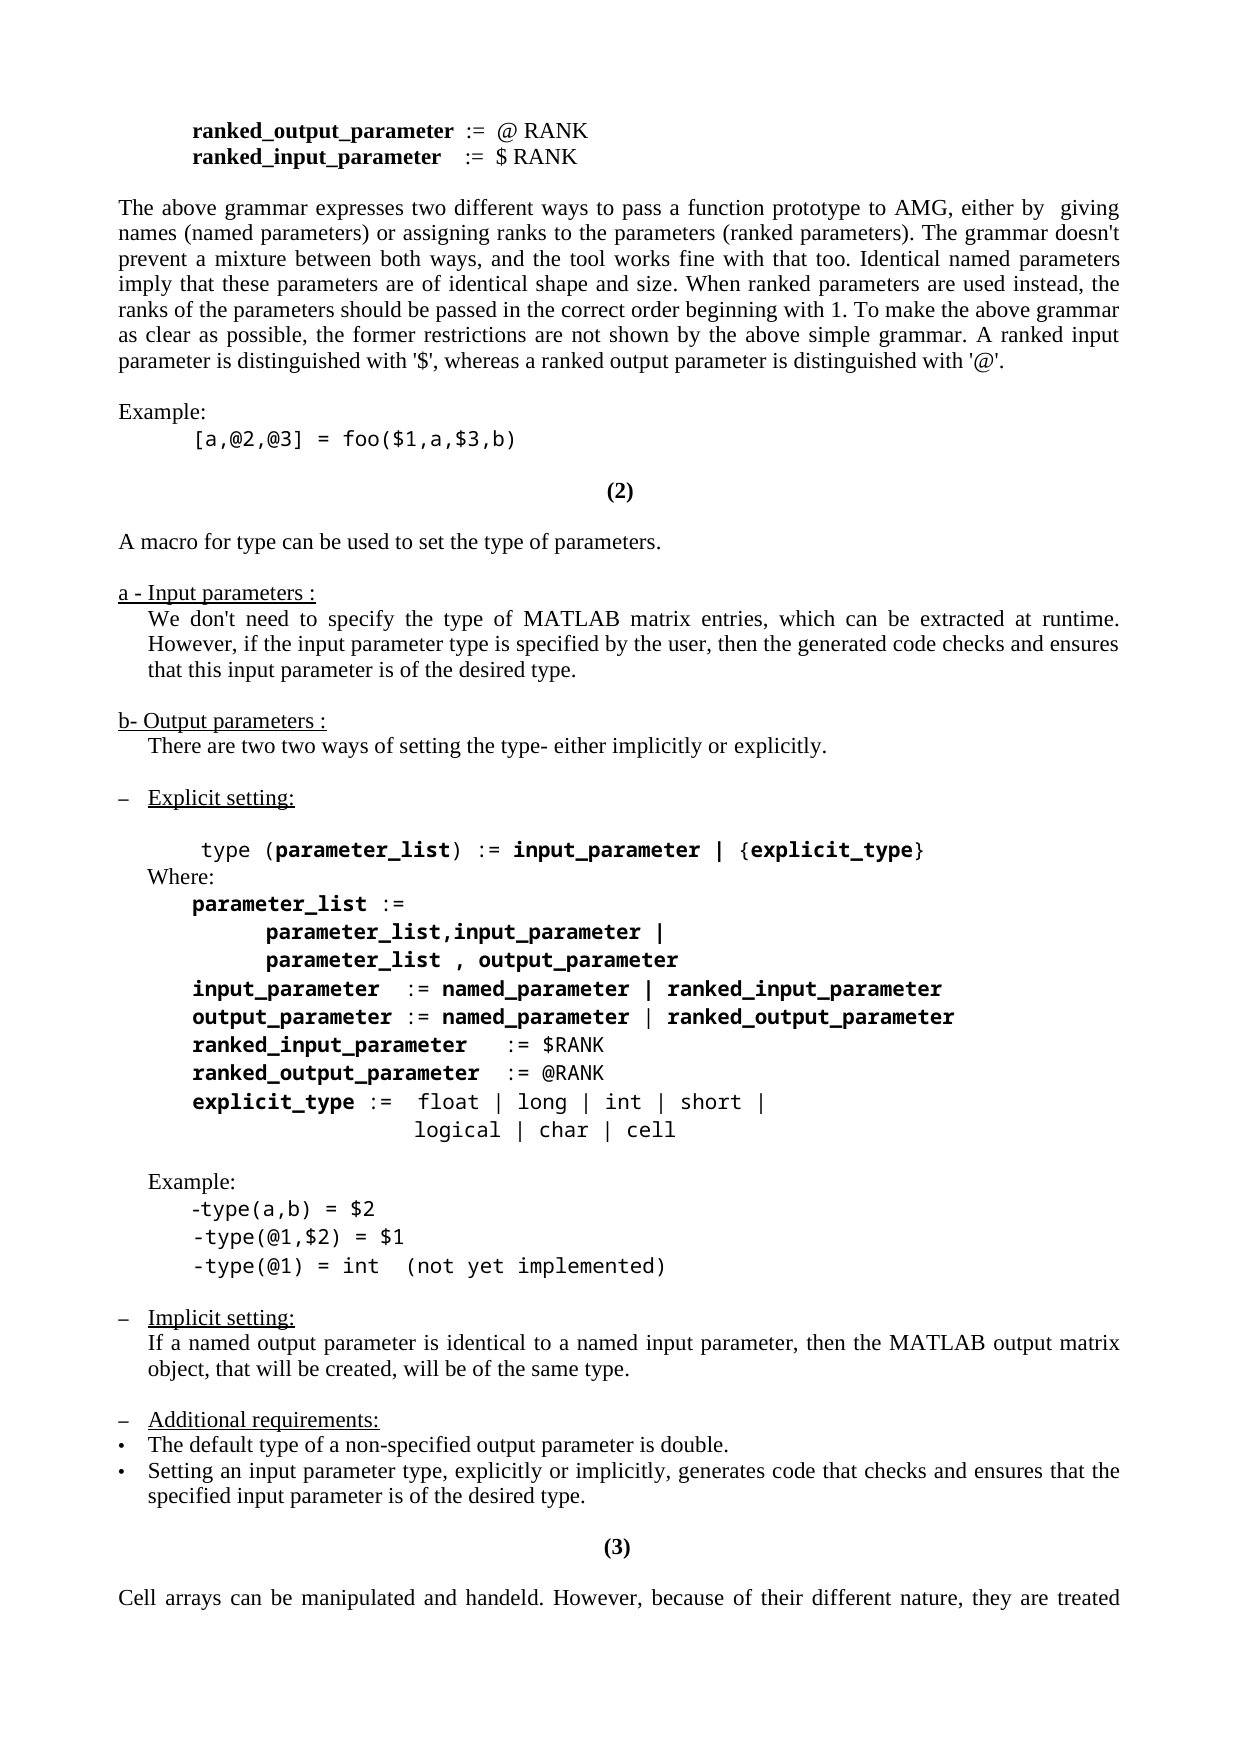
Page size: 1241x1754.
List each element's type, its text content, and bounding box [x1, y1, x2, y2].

text logical | char | cell [118, 1115, 1122, 1143]
list The default type of a non-specified output parameter is double. [118, 1432, 1122, 1458]
text parameter_list,input_parameter | [118, 917, 1122, 946]
text ranked_input_parameter := $RANK [118, 1030, 1122, 1058]
list Example: [118, 1169, 1122, 1194]
text Cell arrays can be manipulated and handeld. However, because of their different nature, they are treated [118, 1585, 1122, 1611]
text -type(@1) = int (not yet implemented) [118, 1251, 1122, 1279]
list Setting an input parameter type, explicitly or implicitly, generates code that checks and ensures that the specified input parameter is of the desired type. [118, 1458, 1122, 1509]
text ranked_input_parameter := $ RANK [118, 144, 1122, 169]
text output_parameter := named_parameter | ranked_output_parameter [118, 1002, 1122, 1030]
text Example: [118, 399, 1122, 424]
list Explicit setting: [118, 784, 1122, 810]
list There are two two ways of setting the type- either implicitly or explicitly. [118, 733, 1122, 759]
list If a named output parameter is identical to a named input parameter, then the MATLAB output matrix object, that will be created, will be of the same type. [118, 1330, 1122, 1381]
text -type(a,b) = $2 [118, 1194, 1122, 1222]
text Where: [118, 864, 1122, 889]
text [a,@2,@3] = foo($1,a,$3,b) [118, 424, 1122, 453]
text (3) [118, 1534, 1122, 1560]
list Implicit setting: [118, 1304, 1122, 1330]
text b- Output parameters : [118, 708, 1122, 733]
text The above grammar expresses two different ways to pass a function prototype to AMG, either by giving names (named parameters) or assigning ranks to the parameters (ranked parameters). The grammar doesn't prevent a mixture between both ways, and the tool works fine with that too. Identical named parameters imply that these parameters are of identical shape and size. When ranked parameters are used instead, the ranks of the parameters should be passed in the correct order beginning with 1. To make the above grammar as clear as possible, the former restrictions are not shown by the above simple grammar. A ranked input parameter is distinguished with '$', whereas a ranked output parameter is distinguished with '@'. [118, 195, 1122, 373]
text parameter_list , output_parameter [118, 946, 1122, 974]
text ranked_output_parameter := @RANK [118, 1058, 1122, 1087]
text a - Input parameters : [118, 580, 1122, 606]
text ranked_output_parameter := @ RANK [118, 118, 1122, 144]
list type (parameter_list) := input_parameter | {explicit_type} [118, 835, 1122, 864]
text -type(@1,$2) = $1 [118, 1222, 1122, 1251]
text explicit_type := float | long | int | short | [118, 1087, 1122, 1115]
list Additional requirements: [118, 1407, 1122, 1432]
text (2) [118, 478, 1122, 504]
text parameter_list := [118, 889, 1122, 917]
text A macro for type can be used to set the type of parameters. [118, 529, 1122, 555]
list We don't need to specify the type of MATLAB matrix entries, which can be extracted at runtime. However, if the input parameter type is specified by the user, then the generated code checks and ensures that this input parameter is of the desired type. [118, 606, 1122, 682]
text input_parameter := named_parameter | ranked_input_parameter [118, 974, 1122, 1002]
